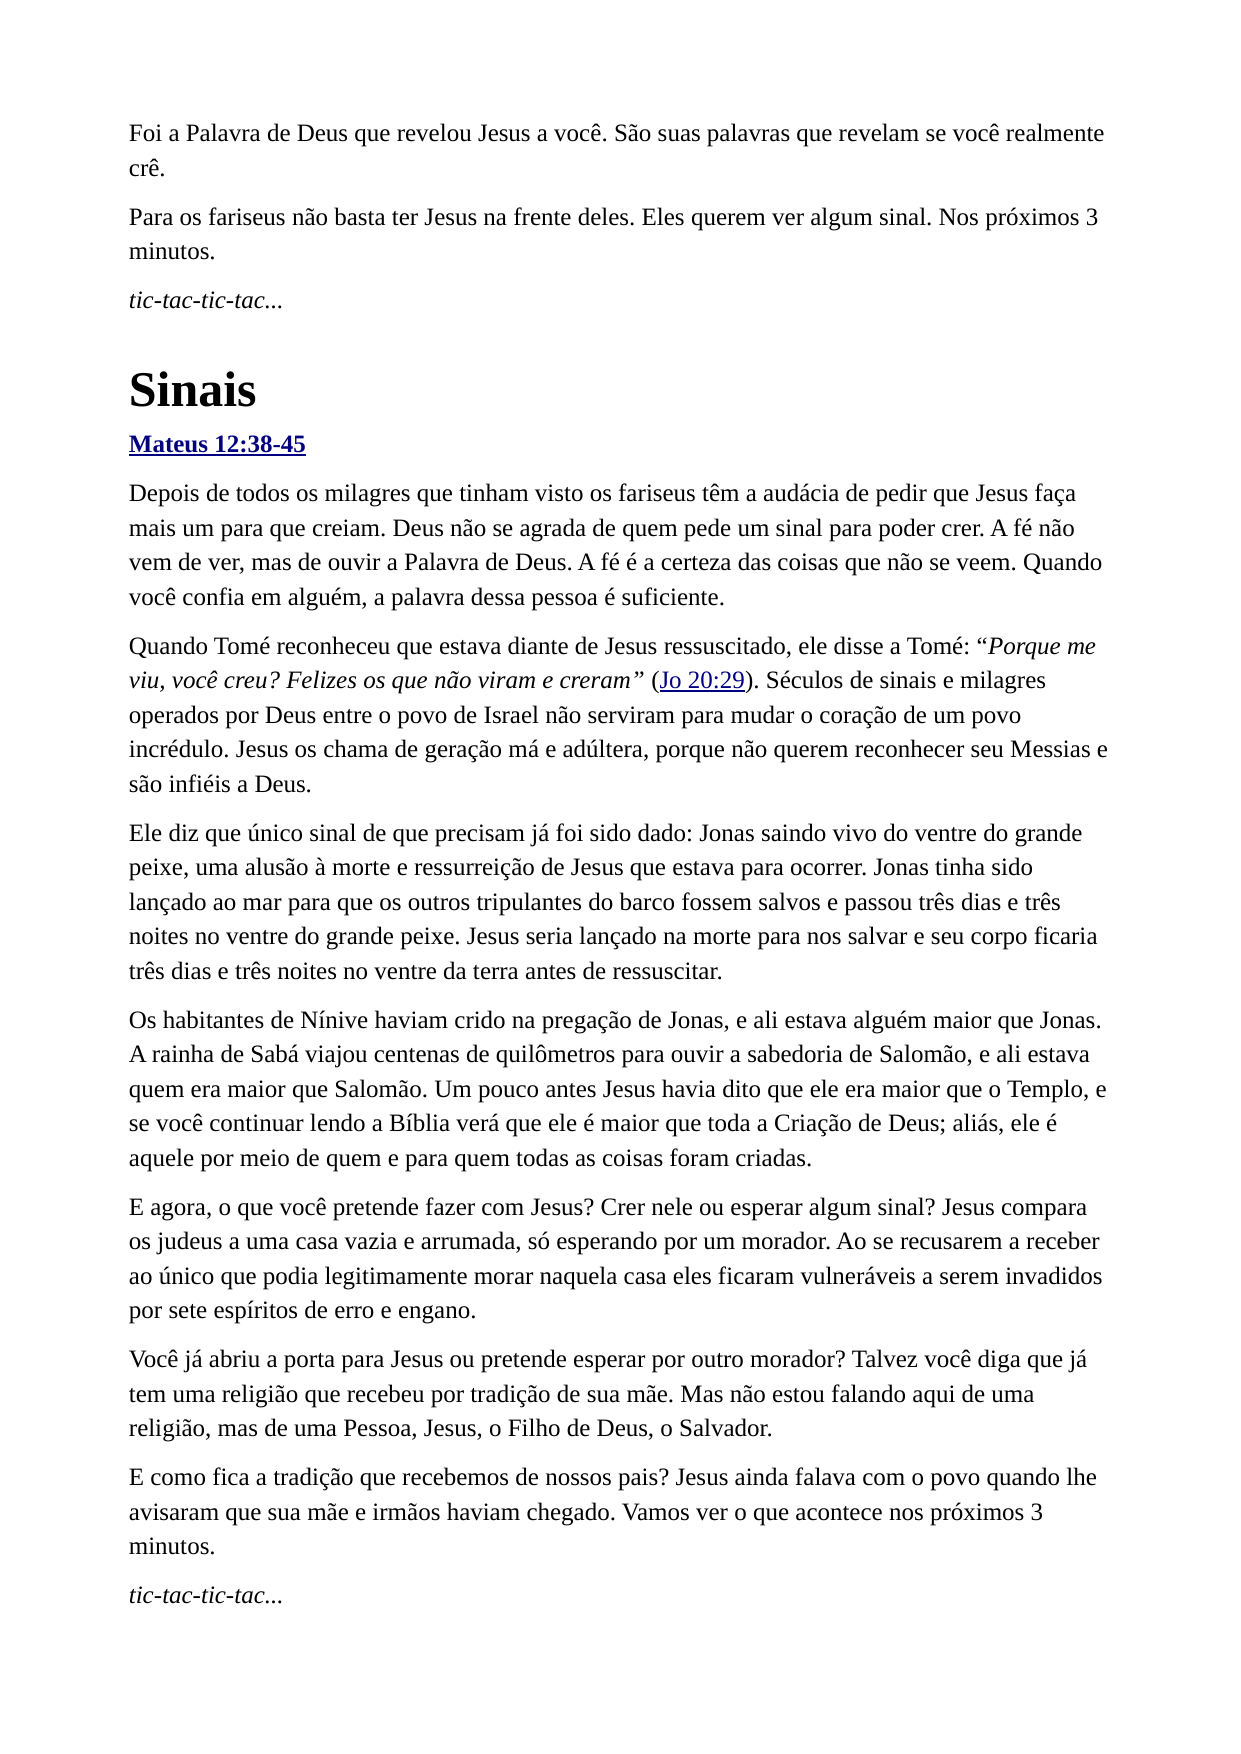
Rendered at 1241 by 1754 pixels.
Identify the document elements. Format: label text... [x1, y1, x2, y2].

text Para os fariseus não basta ter Jesus na frente deles. Eles querem ver algum sinal. Nos próximos 3 minutos. [129, 202, 1111, 265]
subtitle Sinais [129, 359, 1111, 417]
text tic-tac-tic-tac... [129, 1580, 1111, 1609]
text Mateus 12:38-45 [129, 429, 1111, 458]
text E agora, o que você pretende fazer com Jesus? Crer nele ou esperar algum sinal? Jesus compara os judeus a uma casa vazia e arrumada, só esperando por um morador. Ao se recusarem a receber ao único que podia legitimamente morar naquela casa eles ficaram vulneráveis a serem invadidos por sete espíritos de erro e engano. [129, 1192, 1111, 1324]
text E como fica a tradição que recebemos de nossos pais? Jesus ainda falava com o povo quando lhe avisaram que sua mãe e irmãos haviam chegado. Vamos ver o que acontece nos próximos 3 minutos. [129, 1462, 1111, 1560]
text Você já abriu a porta para Jesus ou pretende esperar por outro morador? Talvez você diga que já tem uma religião que recebeu por tradição de sua mãe. Mas não estou falando aqui de uma religião, mas de uma Pessoa, Jesus, o Filho de Deus, o Salvador. [129, 1344, 1111, 1442]
text Os habitantes de Nínive haviam crido na pregação de Jonas, e ali estava alguém maior que Jonas. A rainha de Sabá viajou centenas de quilômetros para ouvir a sabedoria de Salomão, e ali estava quem era maior que Salomão. Um pouco antes Jesus havia dito que ele era maior que o Templo, e se você continuar lendo a Bíblia verá que ele é maior que toda a Criação de Deus; aliás, ele é aquele por meio de quem e para quem todas as coisas foram criadas. [129, 1005, 1111, 1171]
text tic-tac-tic-tac... [129, 285, 1111, 314]
text Quando Tomé reconheceu que estava diante de Jesus ressuscitado, ele disse a Tomé: “Porque me viu, você creu? Felizes os que não viram e creram” (Jo 20:29). Séculos de sinais e milagres operados por Deus entre o povo de Israel não serviram para mudar o coração de um povo incrédulo. Jesus os chama de geração má e adúltera, porque não querem reconhecer seu Messias e são infiéis a Deus. [129, 631, 1111, 797]
text Ele diz que único sinal de que precisam já foi sido dado: Jonas saindo vivo do ventre do grande peixe, uma alusão à morte e ressurreição de Jesus que estava para ocorrer. Jonas tinha sido lançado ao mar para que os outros tripulantes do barco fossem salvos e passou três dias e três noites no ventre do grande peixe. Jesus seria lançado na morte para nos salvar e seu corpo ficaria três dias e três noites no ventre da terra antes de ressuscitar. [129, 818, 1111, 984]
text Foi a Palavra de Deus que revelou Jesus a você. São suas palavras que revelam se você realmente crê. [129, 118, 1111, 181]
text Depois de todos os milagres que tinham visto os fariseus têm a audácia de pedir que Jesus faça mais um para que creiam. Deus não se agrada de quem pede um sinal para poder crer. A fé não vem de ver, mas de ouvir a Palavra de Deus. A fé é a certeza das coisas que não se veem. Quando você confia em alguém, a palavra dessa pessoa é suficiente. [129, 478, 1111, 611]
